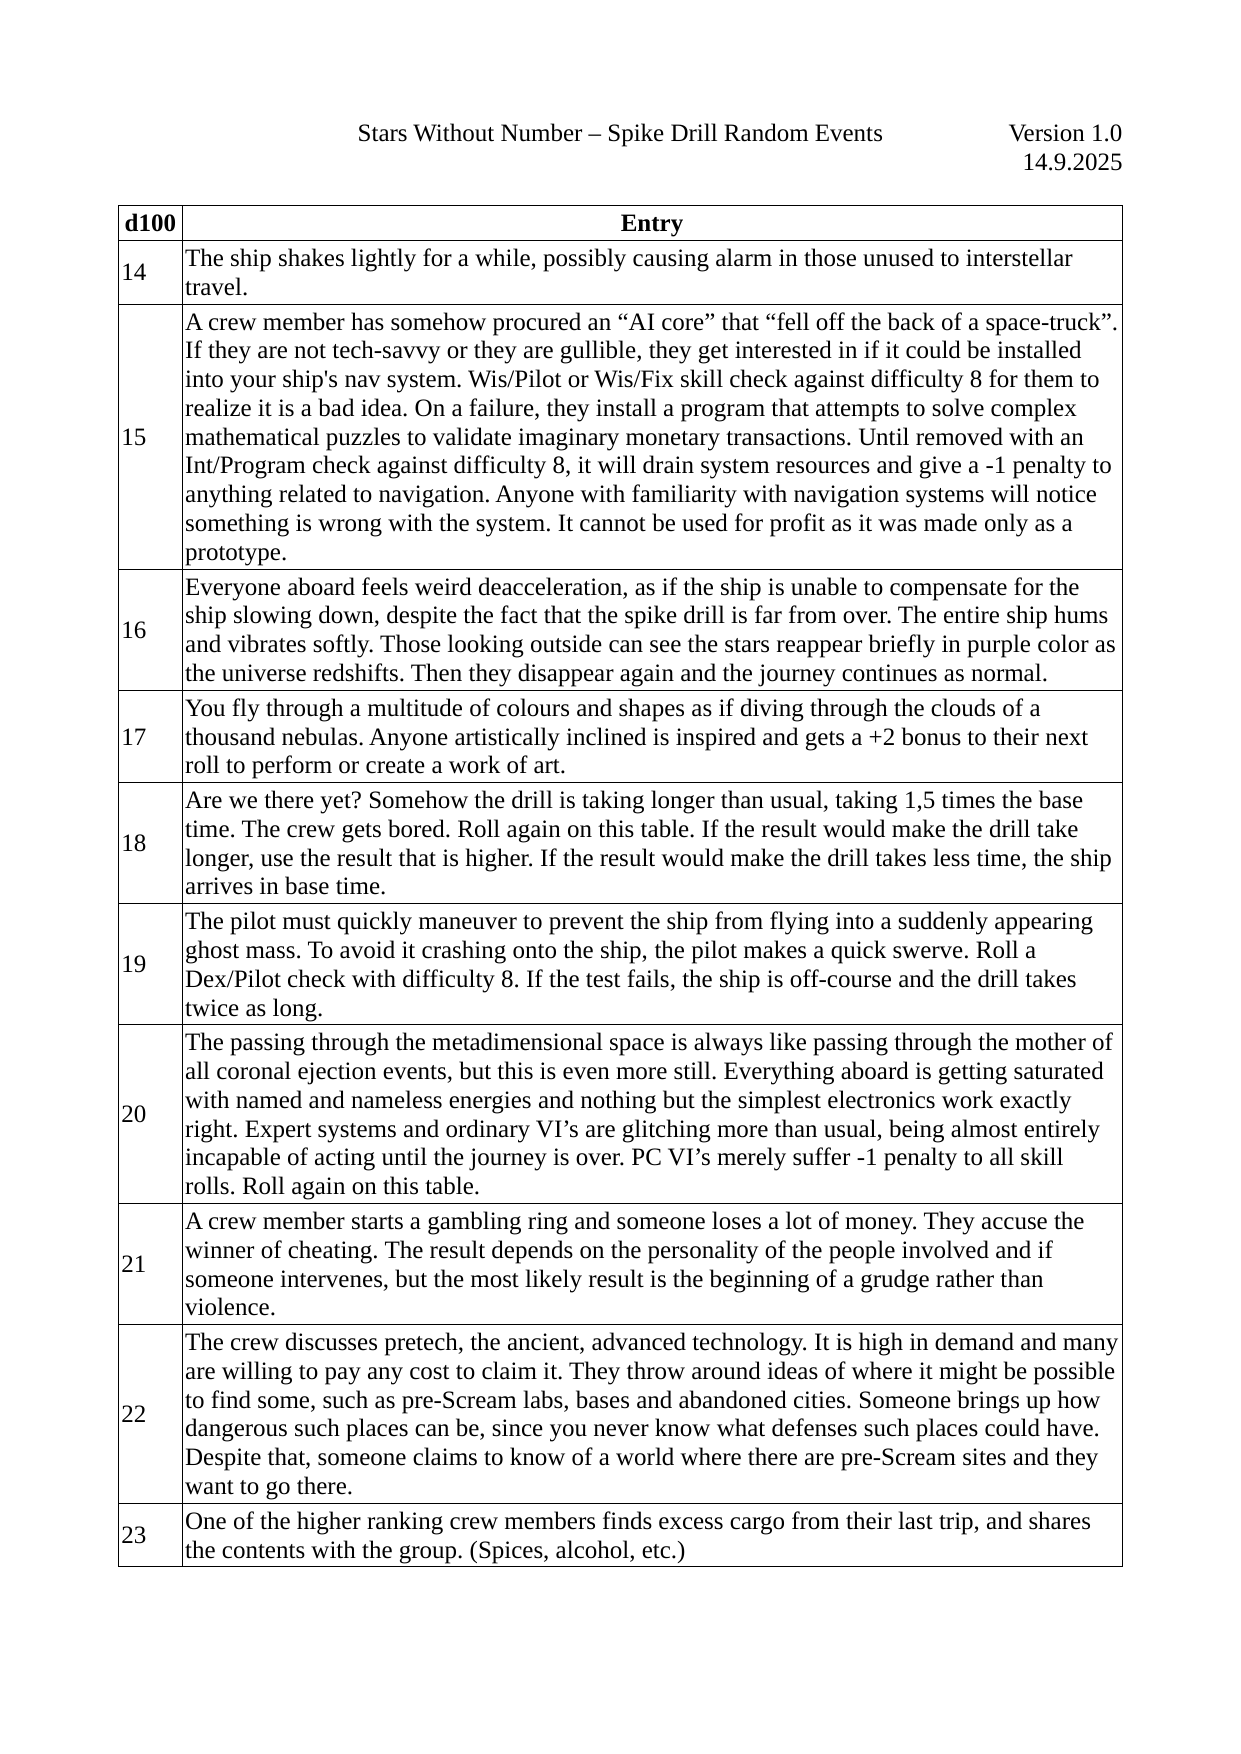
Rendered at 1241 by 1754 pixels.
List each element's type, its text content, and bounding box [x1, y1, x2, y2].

table_cell 23 [119, 1504, 182, 1566]
table_cell 14 [119, 241, 182, 304]
table_cell 19 [119, 904, 182, 1024]
table_header d100 [119, 206, 182, 240]
table_cell The crew discusses pretech, the ancient, advanced technology. It is high in demand and many are willing to pay any cost to claim it. They throw around ideas of where it might be possible to find some, such as pre-Scream labs, bases and abandoned cities. Someone brings up how dangerous such places can be, since you never know what defenses such places could have. Despite that, someone claims to know of a world where there are pre-Scream sites and they want to go there. [183, 1325, 1122, 1503]
table_cell 16 [119, 570, 182, 690]
table_cell 18 [119, 783, 182, 903]
table_cell Everyone aboard feels weird deacceleration, as if the ship is unable to compensate for the ship slowing down, despite the fact that the spike drill is far from over. The entire ship hums and vibrates softly. Those looking outside can see the stars reappear briefly in purple color as the universe redshifts. Then they disappear again and the journey continues as normal. [183, 570, 1122, 690]
table_cell 21 [119, 1204, 182, 1324]
table_header Entry [183, 206, 1122, 240]
table_cell A crew member has somehow procured an “AI core” that “fell off the back of a space-truck”. If they are not tech-savvy or they are gullible, they get interested in if it could be installed into your ship's nav system. Wis/Pilot or Wis/Fix skill check against difficulty 8 for them to realize it is a bad idea. On a failure, they install a program that attempts to solve complex mathematical puzzles to validate imaginary monetary transactions. Until removed with an Int/Program check against difficulty 8, it will drain system resources and give a -1 penalty to anything related to navigation. Anyone with familiarity with navigation systems will notice something is wrong with the system. It cannot be used for profit as it was made only as a prototype. [183, 305, 1122, 568]
table_cell One of the higher ranking crew members finds excess cargo from their last trip, and shares the contents with the group. (Spices, alcohol, etc.) [183, 1504, 1122, 1566]
table_cell The ship shakes lightly for a while, possibly causing alarm in those unused to interstellar travel. [183, 241, 1122, 304]
table_cell The pilot must quickly maneuver to prevent the ship from flying into a suddenly appearing ghost mass. To avoid it crashing onto the ship, the pilot makes a quick swerve. Roll a Dex/Pilot check with difficulty 8. If the test fails, the ship is off-course and the drill takes twice as long. [183, 904, 1122, 1024]
table_cell 20 [119, 1025, 182, 1203]
table_cell 15 [119, 305, 182, 568]
table_cell 17 [119, 691, 182, 782]
table_cell A crew member starts a gambling ring and someone loses a lot of money. They accuse the winner of cheating. The result depends on the personality of the people involved and if someone intervenes, but the most likely result is the beginning of a grudge rather than violence. [183, 1204, 1122, 1324]
table_cell 22 [119, 1325, 182, 1503]
table_cell You fly through a multitude of colours and shapes as if diving through the clouds of a thousand nebulas. Anyone artistically inclined is inspired and gets a +2 bonus to their next roll to perform or create a work of art. [183, 691, 1122, 782]
table_cell Are we there yet? Somehow the drill is taking longer than usual, taking 1,5 times the base time. The crew gets bored. Roll again on this table. If the result would make the drill take longer, use the result that is higher. If the result would make the drill takes less time, the ship arrives in base time. [183, 783, 1122, 903]
table_cell The passing through the metadimensional space is always like passing through the mother of all coronal ejection events, but this is even more still. Everything aboard is getting saturated with named and nameless energies and nothing but the simplest electronics work exactly right. Expert systems and ordinary VI’s are glitching more than usual, being almost entirely incapable of acting until the journey is over. PC VI’s merely suffer -1 penalty to all skill rolls. Roll again on this table. [183, 1025, 1122, 1203]
